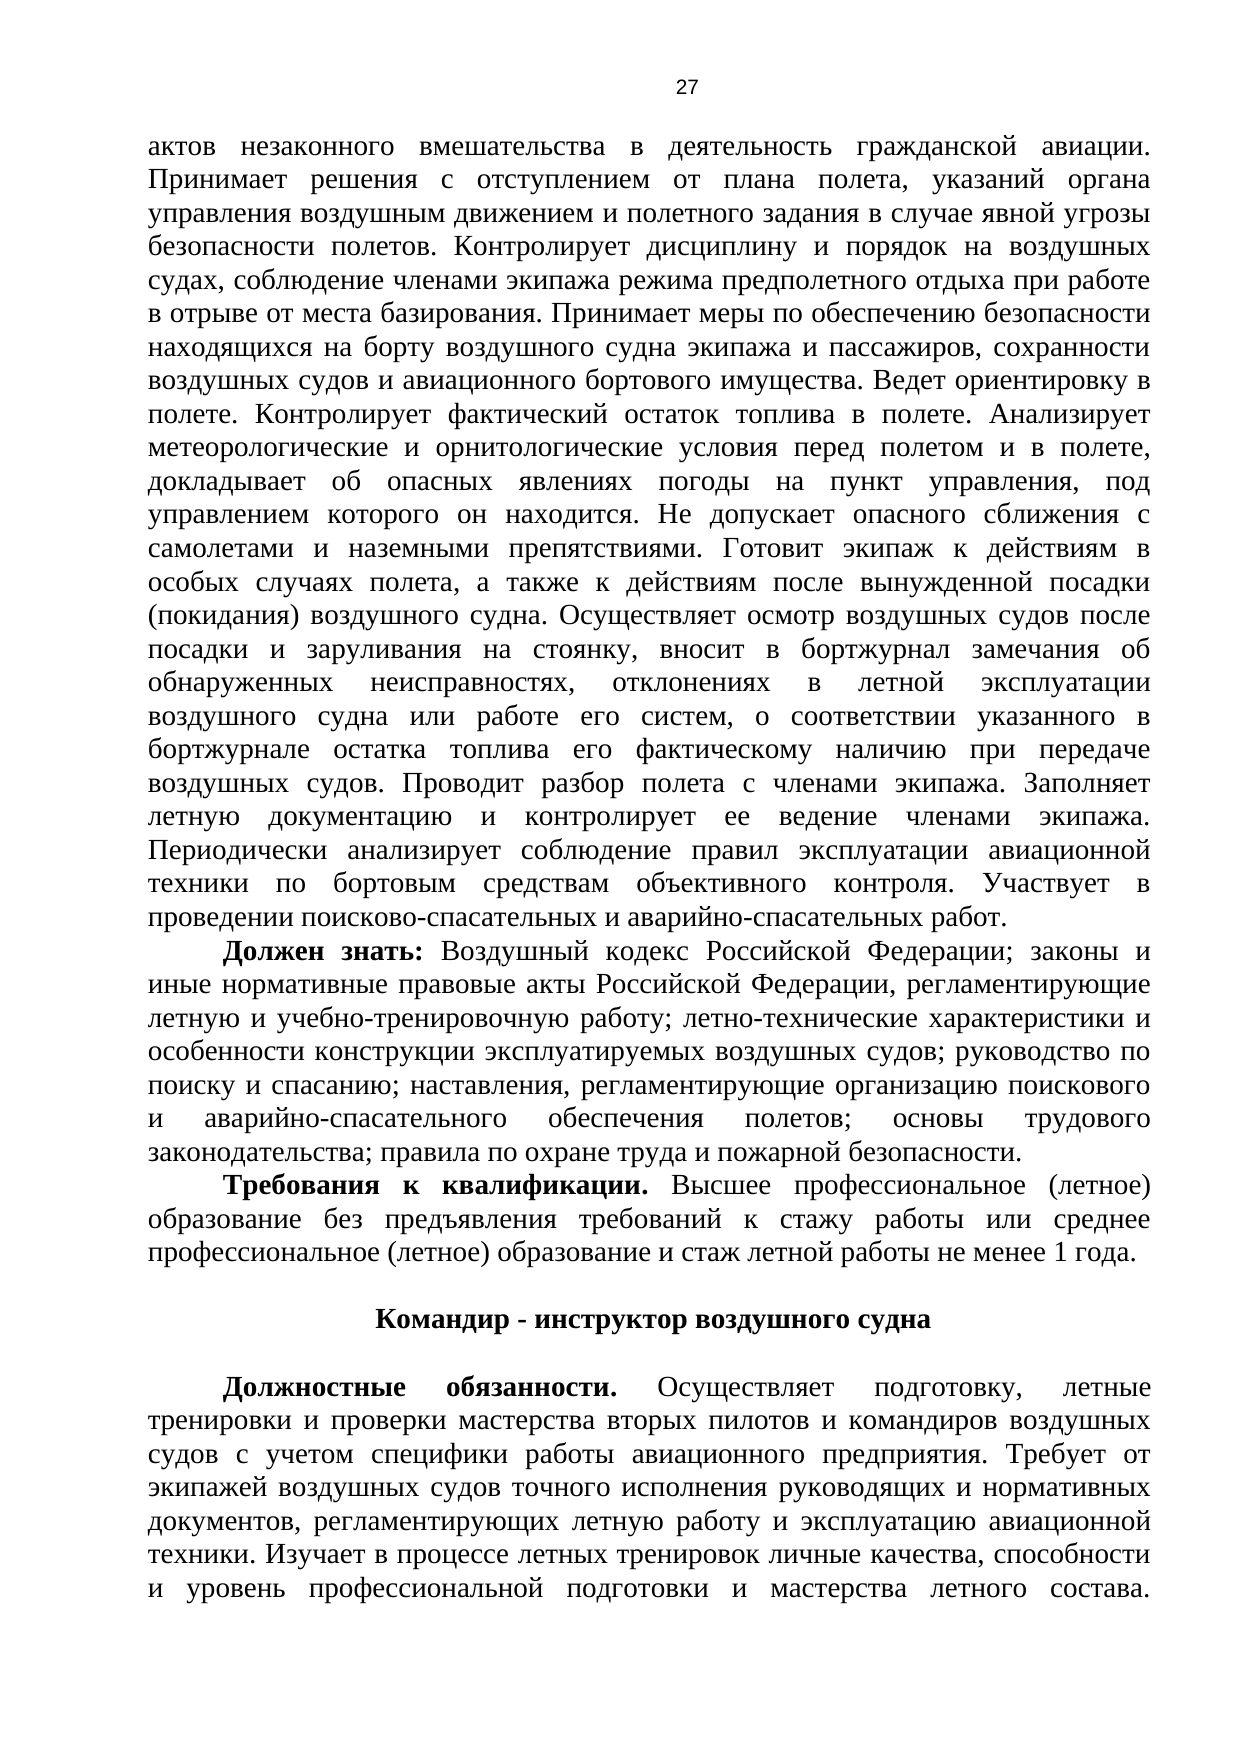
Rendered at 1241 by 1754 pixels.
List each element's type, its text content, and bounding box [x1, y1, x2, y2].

text Должностные обязанности. Осуществляет подготовку, летные тренировки и проверки мастерства вторых пилотов и командиров воздушных судов с учетом специфики работы авиационного предприятия. Требует от экипажей воздушных судов точного исполнения руководящих и нормативных документов, регламентирующих летную работу и эксплуатацию авиационной техники. Изучает в процессе летных тренировок личные качества, способности и уровень профессиональной подготовки и мастерства летного состава. [148, 1369, 1152, 1603]
subtitle Командир - инструктор воздушного судна [148, 1302, 1152, 1335]
text Должен знать: Воздушный кодекс Российской Федерации; законы и иные нормативные правовые акты Российской Федерации, регламентирующие летную и учебно-тренировочную работу; летно-технические характеристики и особенности конструкции эксплуатируемых воздушных судов; руководство по поиску и спасанию; наставления, регламентирующие организацию поискового и аварийно-спасательного обеспечения полетов; основы трудового законодательства; правила по охране труда и пожарной безопасности. [148, 933, 1152, 1167]
text Требования к квалификации. Высшее профессиональное (летное) образование без предъявления требований к стажу работы или среднее профессиональное (летное) образование и стаж летной работы не менее 1 года. [148, 1167, 1152, 1268]
text актов незаконного вмешательства в деятельность гражданской авиации. Принимает решения с отступлением от плана полета, указаний органа управления воздушным движением и полетного задания в случае явной угрозы безопасности полетов. Контролирует дисциплину и порядок на воздушных судах, соблюдение членами экипажа режима предполетного отдыха при работе в отрыве от места базирования. Принимает меры по обеспечению безопасности находящихся на борту воздушного судна экипажа и пассажиров, сохранности воздушных судов и авиационного бортового имущества. Ведет ориентировку в полете. Контролирует фактический остаток топлива в полете. Анализирует метеорологические и орнитологические условия перед полетом и в полете, докладывает об опасных явлениях погоды на пункт управления, под управлением которого он находится. Не допускает опасного сближения с самолетами и наземными препятствиями. Готовит экипаж к действиям в особых случаях полета, а также к действиям после вынужденной посадки (покидания) воздушного судна. Осуществляет осмотр воздушных судов после посадки и заруливания на стоянку, вносит в бортжурнал замечания об обнаруженных неисправностях, отклонениях в летной эксплуатации воздушного судна или работе его систем, о соответствии указанного в бортжурнале остатка топлива его фактическому наличию при передаче воздушных судов. Проводит разбор полета с членами экипажа. Заполняет летную документацию и контролирует ее ведение членами экипажа. Периодически анализирует соблюдение правил эксплуатации авиационной техники по бортовым средствам объективного контроля. Участвует в проведении поисково-спасательных и аварийно-спасательных работ. [148, 128, 1152, 933]
